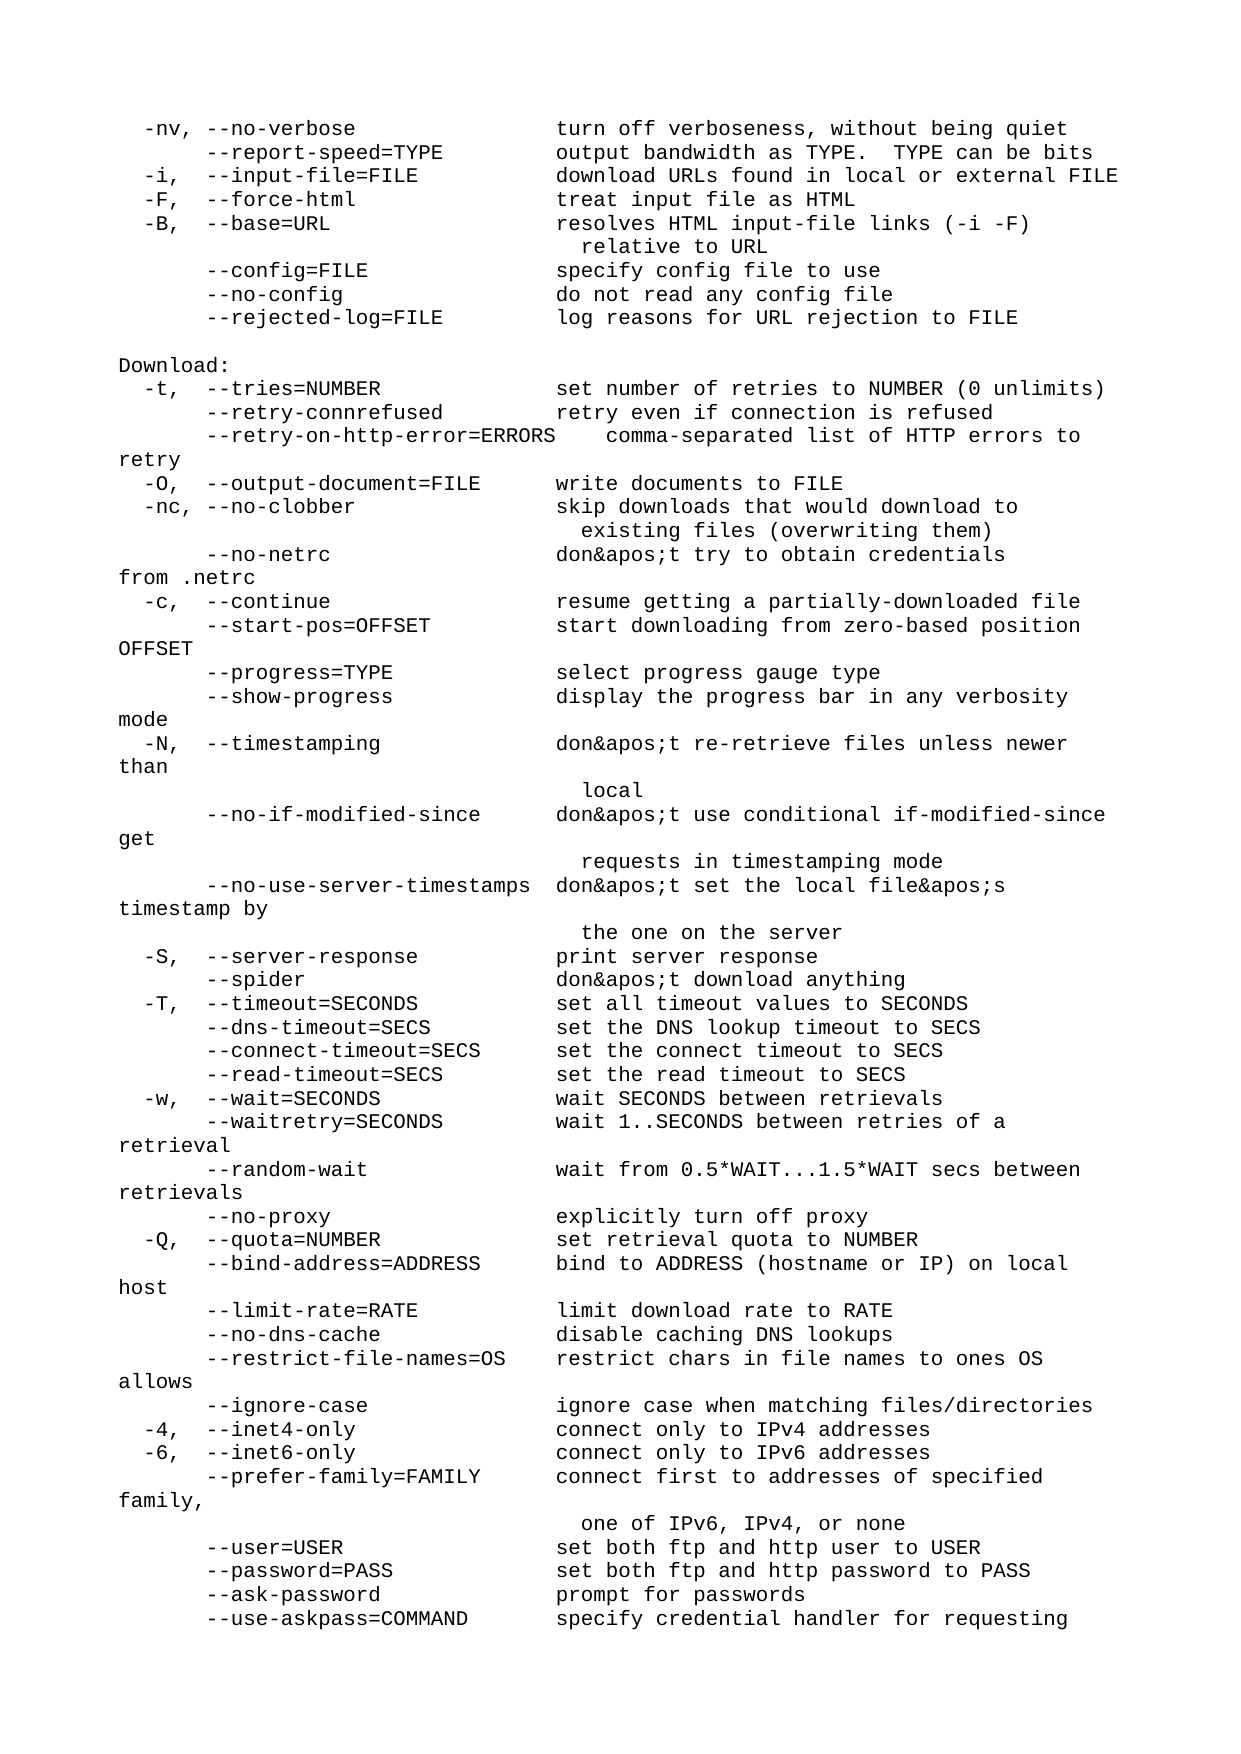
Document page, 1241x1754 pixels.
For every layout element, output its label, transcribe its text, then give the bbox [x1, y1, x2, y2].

text --use-askpass=COMMAND specify credential handler for requesting [118, 1608, 1122, 1631]
text --limit-rate=RATE limit download rate to RATE [118, 1300, 1122, 1324]
text -F, --force-html treat input file as HTML [118, 189, 1122, 213]
text --dns-timeout=SECS set the DNS lookup timeout to SECS [118, 1017, 1122, 1040]
text --rejected-log=FILE log reasons for URL rejection to FILE [118, 307, 1122, 331]
text -nv, --no-verbose turn off verboseness, without being quiet [118, 118, 1122, 142]
text --random-wait wait from 0.5*WAIT...1.5*WAIT secs between retrievals [118, 1158, 1122, 1206]
text --start-pos=OFFSET start downloading from zero-based position OFFSET [118, 615, 1122, 662]
text --bind-address=ADDRESS bind to ADDRESS (hostname or IP) on local host [118, 1253, 1122, 1300]
text -T, --timeout=SECONDS set all timeout values to SECONDS [118, 993, 1122, 1017]
text --restrict-file-names=OS restrict chars in file names to ones OS allows [118, 1348, 1122, 1395]
text --prefer-family=FAMILY connect first to addresses of specified family, [118, 1466, 1122, 1513]
text Download: [118, 354, 1122, 378]
text --no-netrc don&apos;t try to obtain credentials from .netrc [118, 544, 1122, 591]
text existing files (overwriting them) [118, 520, 1122, 544]
text -w, --wait=SECONDS wait SECONDS between retrievals [118, 1088, 1122, 1111]
text --connect-timeout=SECS set the connect timeout to SECS [118, 1040, 1122, 1064]
text -S, --server-response print server response [118, 946, 1122, 969]
text -t, --tries=NUMBER set number of retries to NUMBER (0 unlimits) [118, 378, 1122, 402]
text -c, --continue resume getting a partially-downloaded file [118, 591, 1122, 615]
text --waitretry=SECONDS wait 1..SECONDS between retries of a retrieval [118, 1111, 1122, 1158]
text --show-progress display the progress bar in any verbosity mode [118, 686, 1122, 733]
text the one on the server [118, 922, 1122, 946]
text --no-config do not read any config file [118, 284, 1122, 307]
text -nc, --no-clobber skip downloads that would download to [118, 496, 1122, 520]
text local [118, 780, 1122, 804]
text --spider don&apos;t download anything [118, 969, 1122, 993]
text -B, --base=URL resolves HTML input-file links (-i -F) [118, 213, 1122, 236]
text -i, --input-file=FILE download URLs found in local or external FILE [118, 165, 1122, 189]
text --retry-connrefused retry even if connection is refused [118, 402, 1122, 426]
text --no-if-modified-since don&apos;t use conditional if-modified-since get [118, 804, 1122, 851]
text -N, --timestamping don&apos;t re-retrieve files unless newer than [118, 733, 1122, 780]
text -O, --output-document=FILE write documents to FILE [118, 473, 1122, 496]
text -4, --inet4-only connect only to IPv4 addresses [118, 1419, 1122, 1442]
text -6, --inet6-only connect only to IPv6 addresses [118, 1442, 1122, 1466]
text --ignore-case ignore case when matching files/directories [118, 1395, 1122, 1419]
text -Q, --quota=NUMBER set retrieval quota to NUMBER [118, 1229, 1122, 1253]
text --no-dns-cache disable caching DNS lookups [118, 1324, 1122, 1348]
text --no-use-server-timestamps don&apos;t set the local file&apos;s timestamp by [118, 875, 1122, 922]
text one of IPv6, IPv4, or none [118, 1513, 1122, 1537]
text relative to URL [118, 236, 1122, 260]
text --retry-on-http-error=ERRORS comma-separated list of HTTP errors to retry [118, 426, 1122, 473]
text --progress=TYPE select progress gauge type [118, 662, 1122, 686]
text --report-speed=TYPE output bandwidth as TYPE. TYPE can be bits [118, 142, 1122, 165]
text --ask-password prompt for passwords [118, 1584, 1122, 1608]
text --config=FILE specify config file to use [118, 260, 1122, 284]
text requests in timestamping mode [118, 851, 1122, 875]
text --no-proxy explicitly turn off proxy [118, 1206, 1122, 1229]
text --password=PASS set both ftp and http password to PASS [118, 1561, 1122, 1584]
text --read-timeout=SECS set the read timeout to SECS [118, 1064, 1122, 1088]
text --user=USER set both ftp and http user to USER [118, 1537, 1122, 1561]
